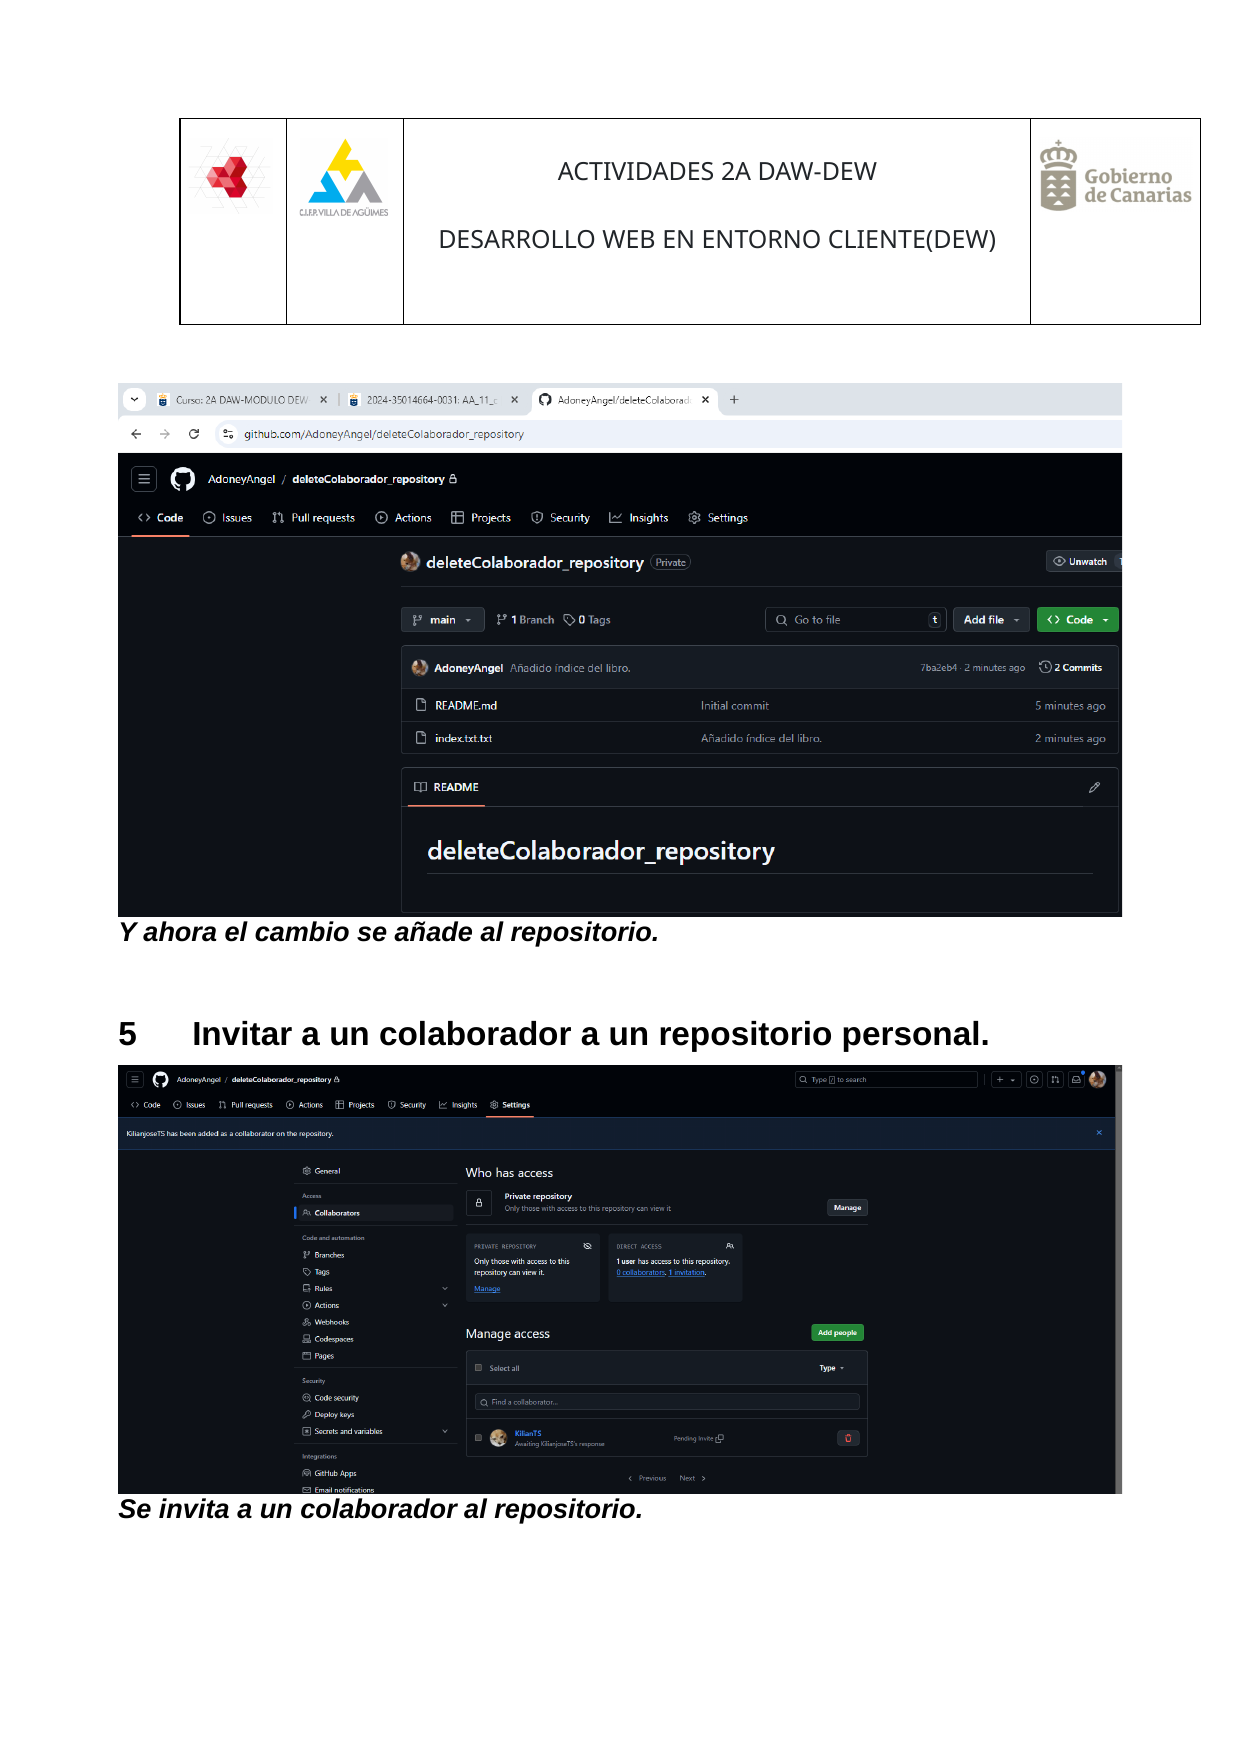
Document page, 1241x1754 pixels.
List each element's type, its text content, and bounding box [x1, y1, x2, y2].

subtitle Se invita a un colaborador al repositorio. [118, 1494, 1122, 1524]
picture [187, 138, 273, 214]
subtitle Invitar a un colaborador a un repositorio personal. [118, 1014, 1122, 1052]
picture [1037, 137, 1193, 212]
picture [118, 383, 1123, 917]
picture [118, 1065, 1123, 1494]
subtitle Y ahora el cambio se añade al repositorio. [118, 917, 1122, 948]
picture [299, 138, 389, 217]
